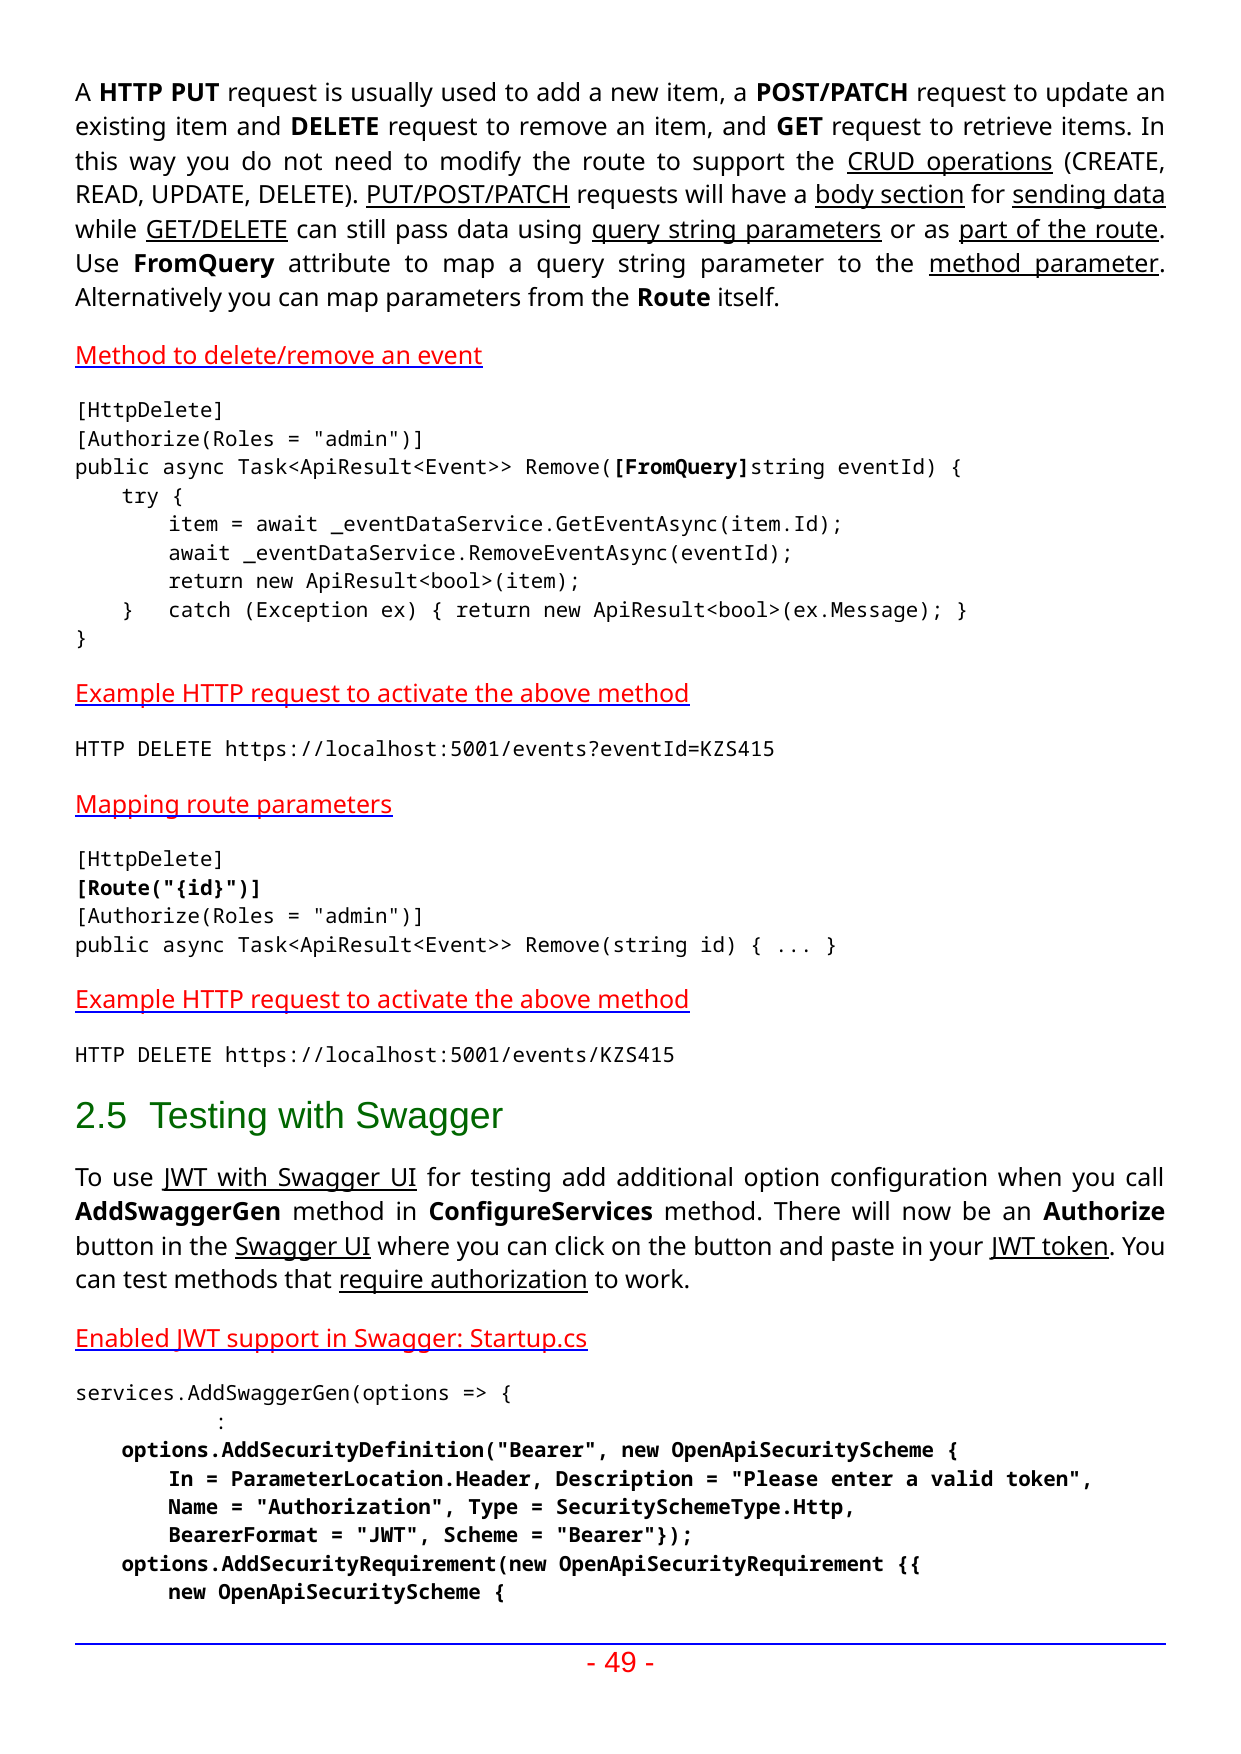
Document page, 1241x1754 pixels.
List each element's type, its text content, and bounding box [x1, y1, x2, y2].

text Method to delete/remove an event [75, 337, 1166, 372]
text A HTTP PUT request is usually used to add a new item, a POST/PATCH request to update an existing item and DELETE request to remove an item, and GET request to retrieve items. In this way you do not need to modify the route to support the CRUD operations (CREATE, READ, UPDATE, DELETE). PUT/POST/PATCH requests will have a body section for sending data while GET/DELETE can still pass data using query string parameters or as part of the route. Use FromQuery attribute to map a query string parameter to the method parameter. Alternatively you can map parameters from the Route itself. [75, 75, 1166, 313]
text [Authorize(Roles = "admin")] [75, 424, 1166, 452]
text : [75, 1407, 1166, 1435]
text return new ApiResult<bool>(item); [75, 566, 1166, 595]
text Enabled JWT support in Swagger: Startup.cs [75, 1320, 1166, 1354]
text public async Task<ApiResult<Event>> Remove([FromQuery]string eventId) { [75, 452, 1166, 481]
text await _eventDataService.RemoveEventAsync(eventId); [75, 538, 1166, 566]
text public async Task<ApiResult<Event>> Remove(string id) { ... } [75, 930, 1166, 958]
text Example HTTP request to activate the above method [75, 676, 1166, 710]
text [Route("{id}")] [75, 873, 1166, 901]
text } catch (Exception ex) { return new ApiResult<bool>(ex.Message); } [75, 595, 1166, 623]
text To use JWT with Swagger UI for testing add additional option configuration when you call AddSwaggerGen method in ConfigureServices method. There will now be an Authorize button in the Swagger UI where you can click on the button and paste in your JWT token. You can test methods that require authorization to work. [75, 1160, 1166, 1296]
text [Authorize(Roles = "admin")] [75, 901, 1166, 930]
text Name = "Authorization", Type = SecuritySchemeType.Http, [75, 1492, 1166, 1521]
text services.AddSwaggerGen(options => { [75, 1378, 1166, 1407]
text options.AddSecurityDefinition("Bearer", new OpenApiSecurityScheme { [75, 1435, 1166, 1464]
text 2.5 Testing with Swagger [75, 1093, 1166, 1136]
text item = await _eventDataService.GetEventAsync(item.Id); [75, 509, 1166, 538]
text Example HTTP request to activate the above method [75, 982, 1166, 1016]
text HTTP DELETE https://localhost:5001/events?eventId=KZS415 [75, 734, 1166, 762]
text BearerFormat = "JWT", Scheme = "Bearer"}); [75, 1521, 1166, 1549]
text In = ParameterLocation.Header, Description = "Please enter a valid token", [75, 1464, 1166, 1492]
text HTTP DELETE https://localhost:5001/events/KZS415 [75, 1040, 1166, 1069]
text Mapping route parameters [75, 786, 1166, 820]
text try { [75, 481, 1166, 509]
text options.AddSecurityRequirement(new OpenApiSecurityRequirement {{ [75, 1549, 1166, 1577]
text new OpenApiSecurityScheme { [75, 1577, 1166, 1606]
text [HttpDelete] [75, 396, 1166, 424]
text } [75, 623, 1166, 652]
text [HttpDelete] [75, 844, 1166, 873]
